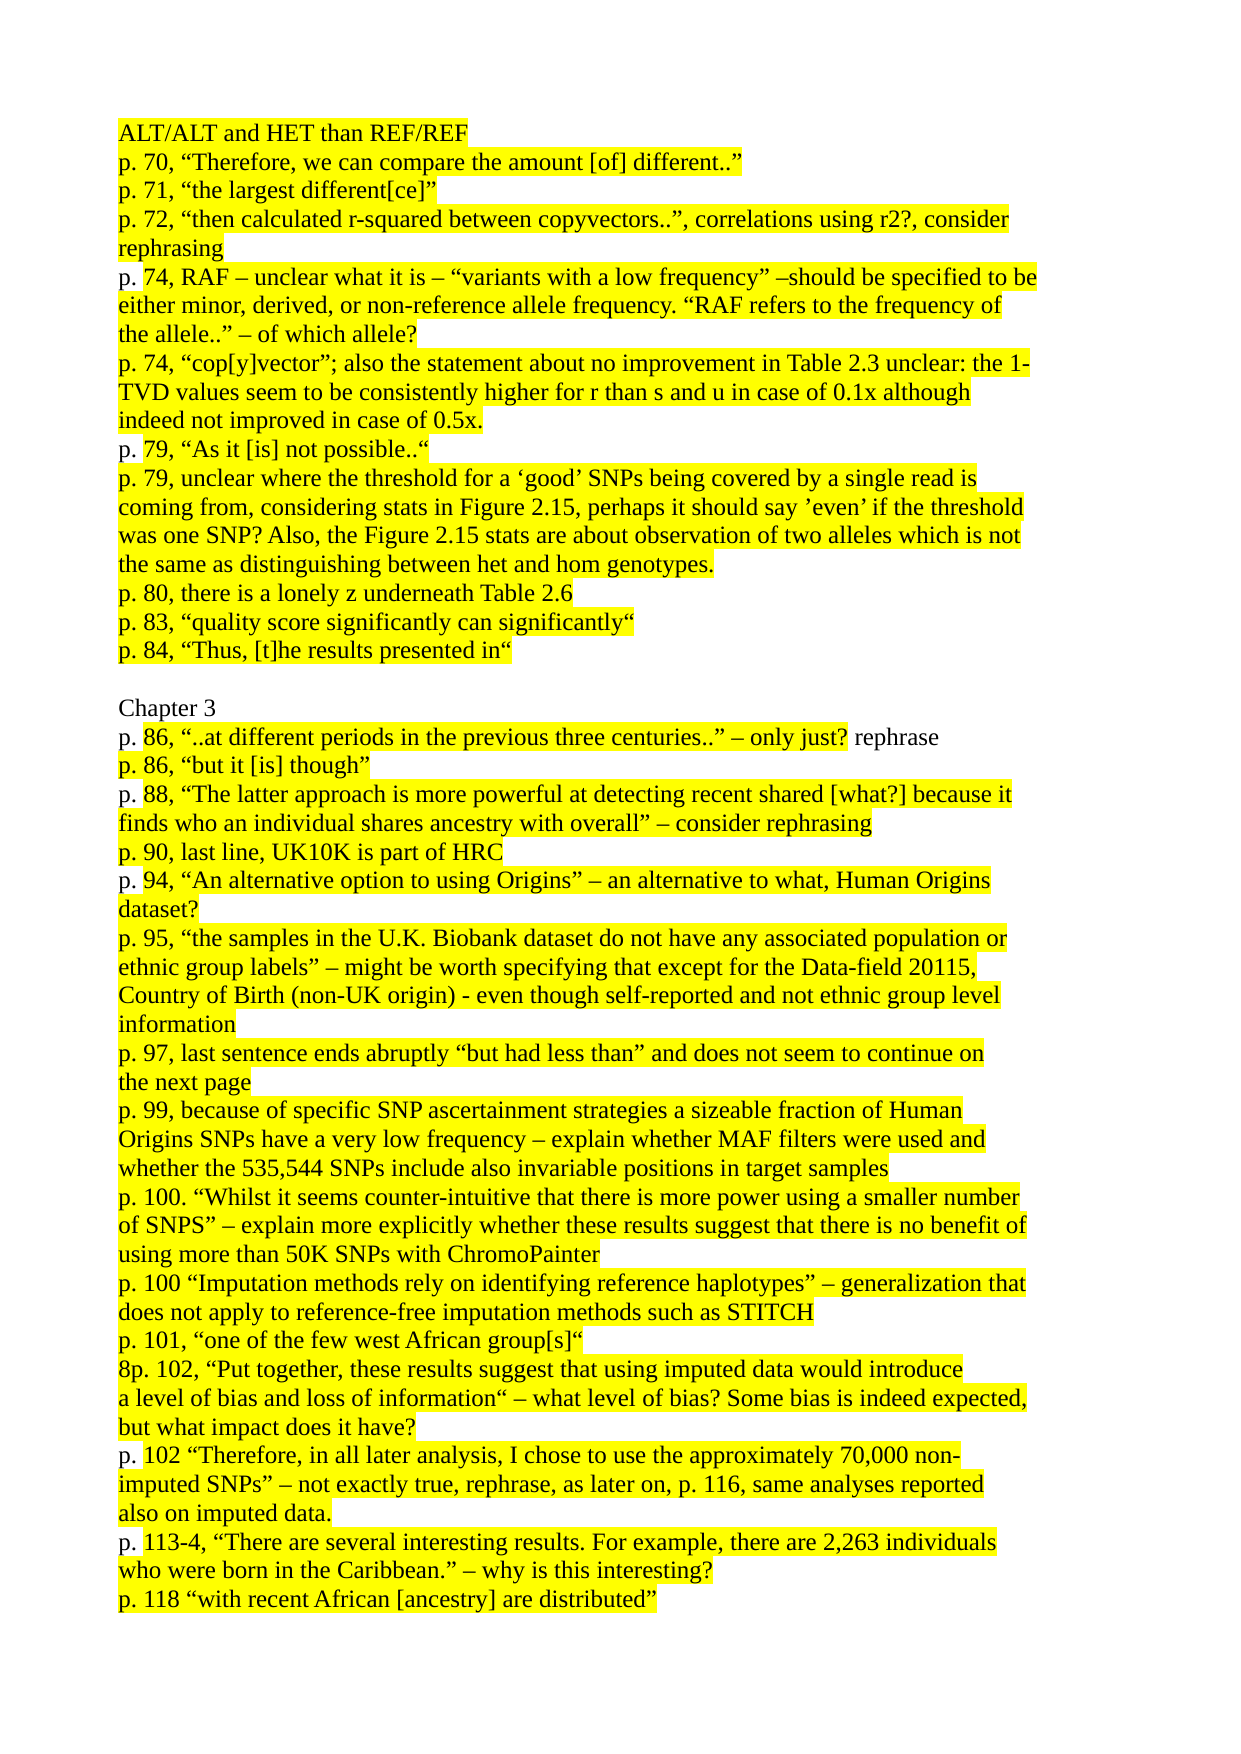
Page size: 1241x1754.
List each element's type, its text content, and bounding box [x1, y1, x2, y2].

text who were born in the Caribbean.” – why is this interesting? [118, 1556, 1122, 1584]
text information [118, 1009, 1122, 1038]
text whether the 535,544 SNPs include also invariable positions in target samples [118, 1153, 1122, 1182]
text ALT/ALT and HET than REF/REF [118, 118, 1122, 147]
text does not apply to reference-free imputation methods such as STITCH [118, 1297, 1122, 1326]
text using more than 50K SNPs with ChromoPainter [118, 1239, 1122, 1268]
text ethnic group labels” – might be worth specifying that except for the Data-field 20115, [118, 952, 1122, 981]
text p. 74, RAF – unclear what it is – “variants with a low frequency” –should be specified to be [118, 262, 1122, 291]
text p. 97, last sentence ends abruptly “but had less than” and does not seem to continue on [118, 1038, 1122, 1067]
text p. 80, there is a lonely z underneath Table 2.6 [118, 578, 1122, 607]
text coming from, considering stats in Figure 2.15, perhaps it should say ’even’ if the threshold [118, 492, 1122, 521]
text p. 94, “An alternative option to using Origins” – an alternative to what, Human Origins [118, 866, 1122, 894]
text p. 72, “then calculated r-squared between copyvectors..”, correlations using r2?, consider [118, 204, 1122, 233]
text also on imputed data. [118, 1498, 1122, 1527]
text Chapter 3 [118, 693, 1122, 722]
text p. 102 “Therefore, in all later analysis, I chose to use the approximately 70,000 non- [118, 1441, 1122, 1469]
text TVD values seem to be consistently higher for r than s and u in case of 0.1x although [118, 377, 1122, 406]
text finds who an individual shares ancestry with overall” – consider rephrasing [118, 808, 1122, 837]
text p. 95, “the samples in the U.K. Biobank dataset do not have any associated population or [118, 923, 1122, 952]
text p. 74, “cop[y]vector”; also the statement about no improvement in Table 2.3 unclear: the 1- [118, 348, 1122, 377]
text a level of bias and loss of information“ – what level of bias? Some bias is indeed expected, [118, 1383, 1122, 1412]
text rephrasing [118, 233, 1122, 262]
text p. 88, “The latter approach is more powerful at detecting recent shared [what?] because it [118, 779, 1122, 808]
text 8p. 102, “Put together, these results suggest that using imputed data would introduce [118, 1354, 1122, 1383]
text p. 113-4, “There are several interesting results. For example, there are 2,263 individuals [118, 1527, 1122, 1556]
text the next page [118, 1067, 1122, 1096]
text p. 99, because of specific SNP ascertainment strategies a sizeable fraction of Human [118, 1096, 1122, 1124]
text imputed SNPs” – not exactly true, rephrase, as later on, p. 116, same analyses reported [118, 1469, 1122, 1498]
text p. 84, “Thus, [t]he results presented in“ [118, 636, 1122, 664]
text p. 90, last line, UK10K is part of HRC [118, 837, 1122, 866]
text p. 83, “quality score significantly can significantly“ [118, 607, 1122, 636]
text p. 100. “Whilst it seems counter-intuitive that there is more power using a smaller number [118, 1182, 1122, 1211]
text but what impact does it have? [118, 1412, 1122, 1441]
text indeed not improved in case of 0.5x. [118, 406, 1122, 434]
text p. 101, “one of the few west African group[s]“ [118, 1326, 1122, 1354]
text Origins SNPs have a very low frequency – explain whether MAF filters were used and [118, 1124, 1122, 1153]
text p. 79, unclear where the threshold for a ‘good’ SNPs being covered by a single read is [118, 463, 1122, 492]
text p. 79, “As it [is] not possible..“ [118, 434, 1122, 463]
text p. 86, “but it [is] though” [118, 751, 1122, 779]
text Country of Birth (non-UK origin) - even though self-reported and not ethnic group level [118, 981, 1122, 1009]
text dataset? [118, 894, 1122, 923]
text p. 70, “Therefore, we can compare the amount [of] different..” [118, 147, 1122, 176]
text the same as distinguishing between het and hom genotypes. [118, 549, 1122, 578]
text either minor, derived, or non-reference allele frequency. “RAF refers to the frequency of [118, 291, 1122, 319]
text of SNPS” – explain more explicitly whether these results suggest that there is no benefit of [118, 1211, 1122, 1239]
text the allele..” – of which allele? [118, 319, 1122, 348]
text was one SNP? Also, the Figure 2.15 stats are about observation of two alleles which is not [118, 521, 1122, 549]
text p. 86, “..at different periods in the previous three centuries..” – only just? rephrase [118, 722, 1122, 751]
text p. 71, “the largest different[ce]” [118, 176, 1122, 204]
text p. 118 “with recent African [ancestry] are distributed” [118, 1584, 1122, 1613]
text p. 100 “Imputation methods rely on identifying reference haplotypes” – generalization that [118, 1268, 1122, 1297]
